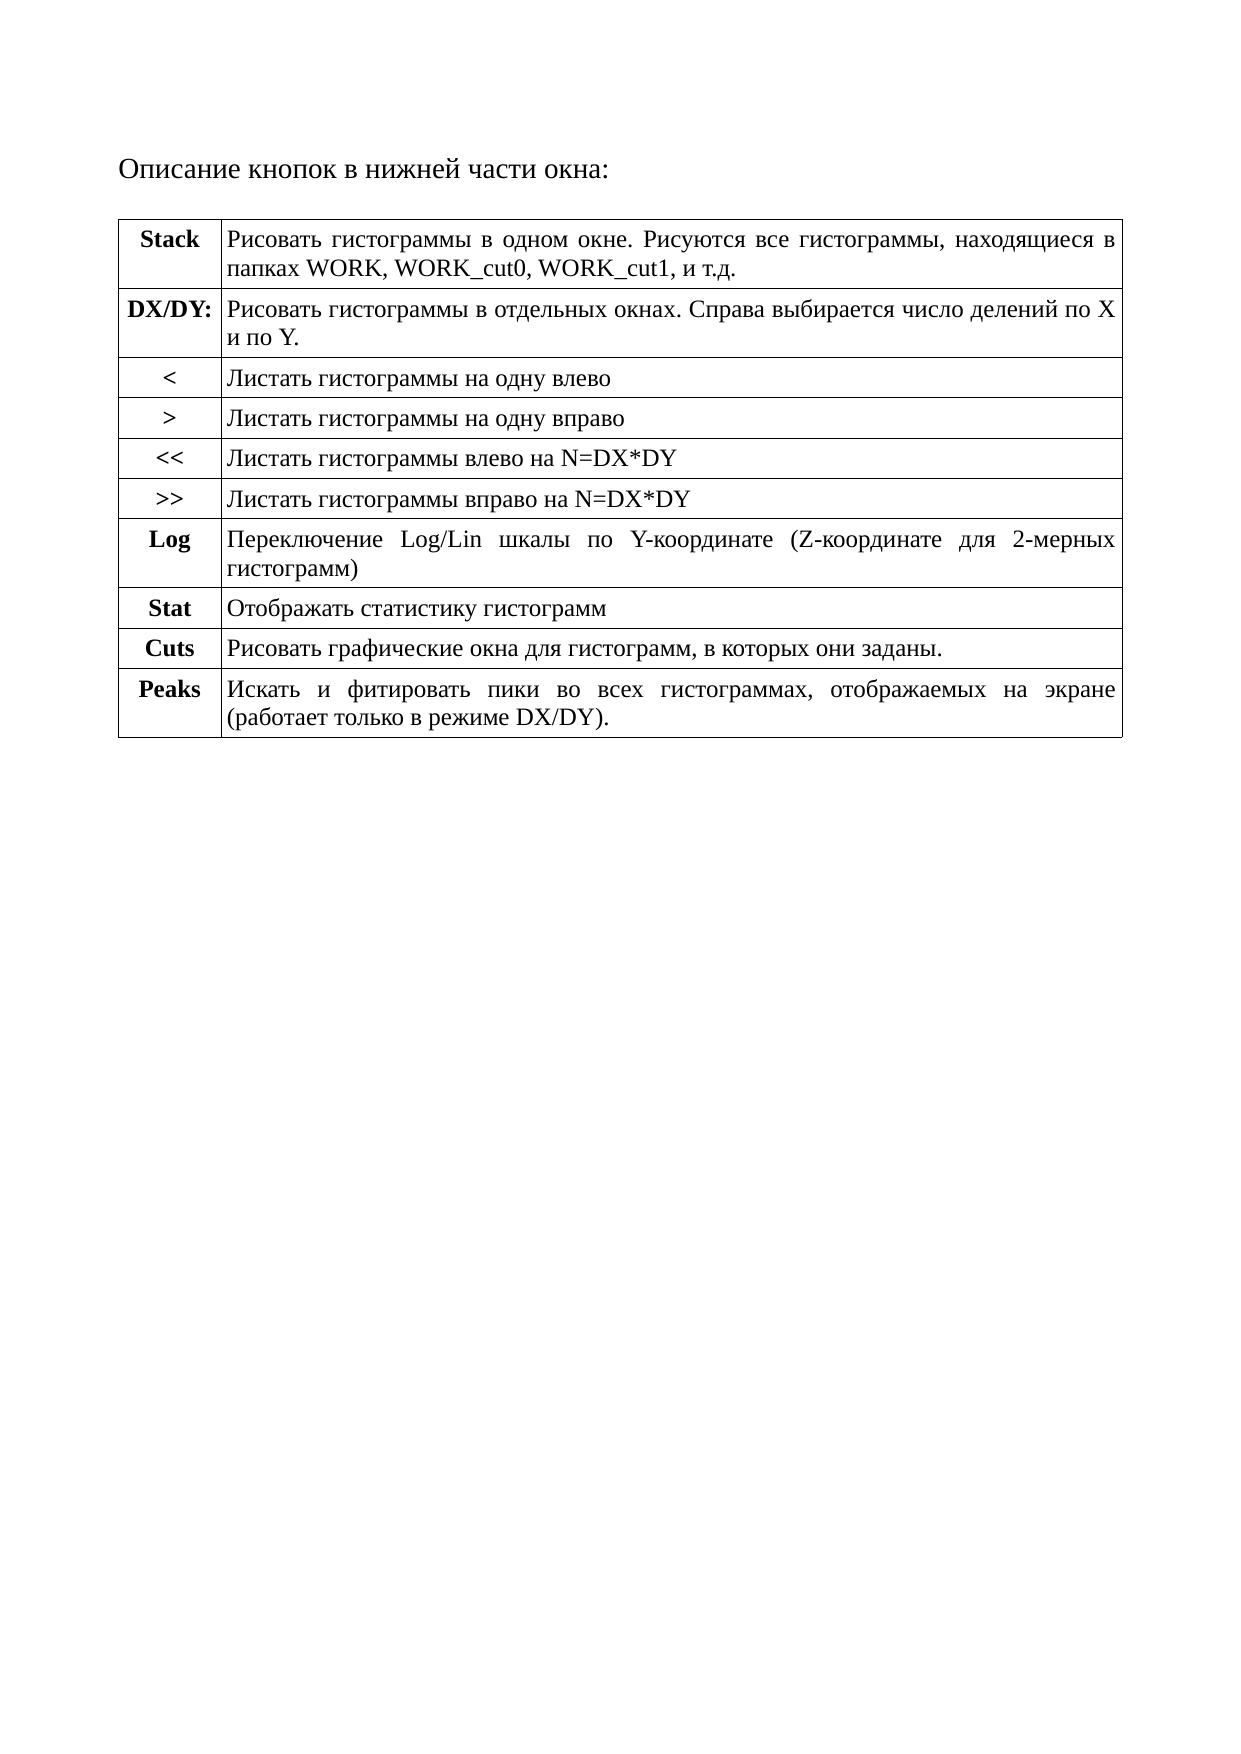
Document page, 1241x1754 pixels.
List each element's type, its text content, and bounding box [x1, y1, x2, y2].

table_cell Рисовать графические окна для гистограмм, в которых они заданы. [222, 629, 1122, 668]
table_cell Stat [119, 588, 221, 627]
table_cell Cuts [119, 629, 221, 668]
table_cell DX/DY: [119, 289, 221, 357]
table_cell >> [119, 479, 221, 518]
table_cell Отображать статистику гистограмм [222, 588, 1122, 627]
table_cell Листать гистограммы вправо на N=DX*DY [222, 479, 1122, 518]
table_cell Листать гистограммы на одну влево [222, 358, 1122, 397]
table_header Stack [119, 220, 221, 288]
table_cell << [119, 439, 221, 478]
table_cell Листать гистограммы на одну вправо [222, 398, 1122, 437]
table_cell Log [119, 519, 221, 587]
table_cell Искать и фитировать пики во всех гистограммах, отображаемых на экране (работает только в режиме DX/DY). [222, 669, 1122, 737]
table_cell Рисовать гистограммы в отдельных окнах. Справа выбирается число делений по X и по Y. [222, 289, 1122, 357]
table_cell Peaks [119, 669, 221, 737]
table_header Рисовать гистограммы в одном окне. Рисуются все гистограммы, находящиеся в папках WORK, WORK_cut0, WORK_cut1, и т.д. [222, 220, 1122, 288]
text Описание кнопок в нижней части окна: [118, 152, 1122, 185]
table_cell < [119, 358, 221, 397]
table_cell Листать гистограммы влево на N=DX*DY [222, 439, 1122, 478]
table_cell Переключение Log/Lin шкалы по Y-координате (Z-координате для 2-мерных гистограмм) [222, 519, 1122, 587]
table_cell > [119, 398, 221, 437]
